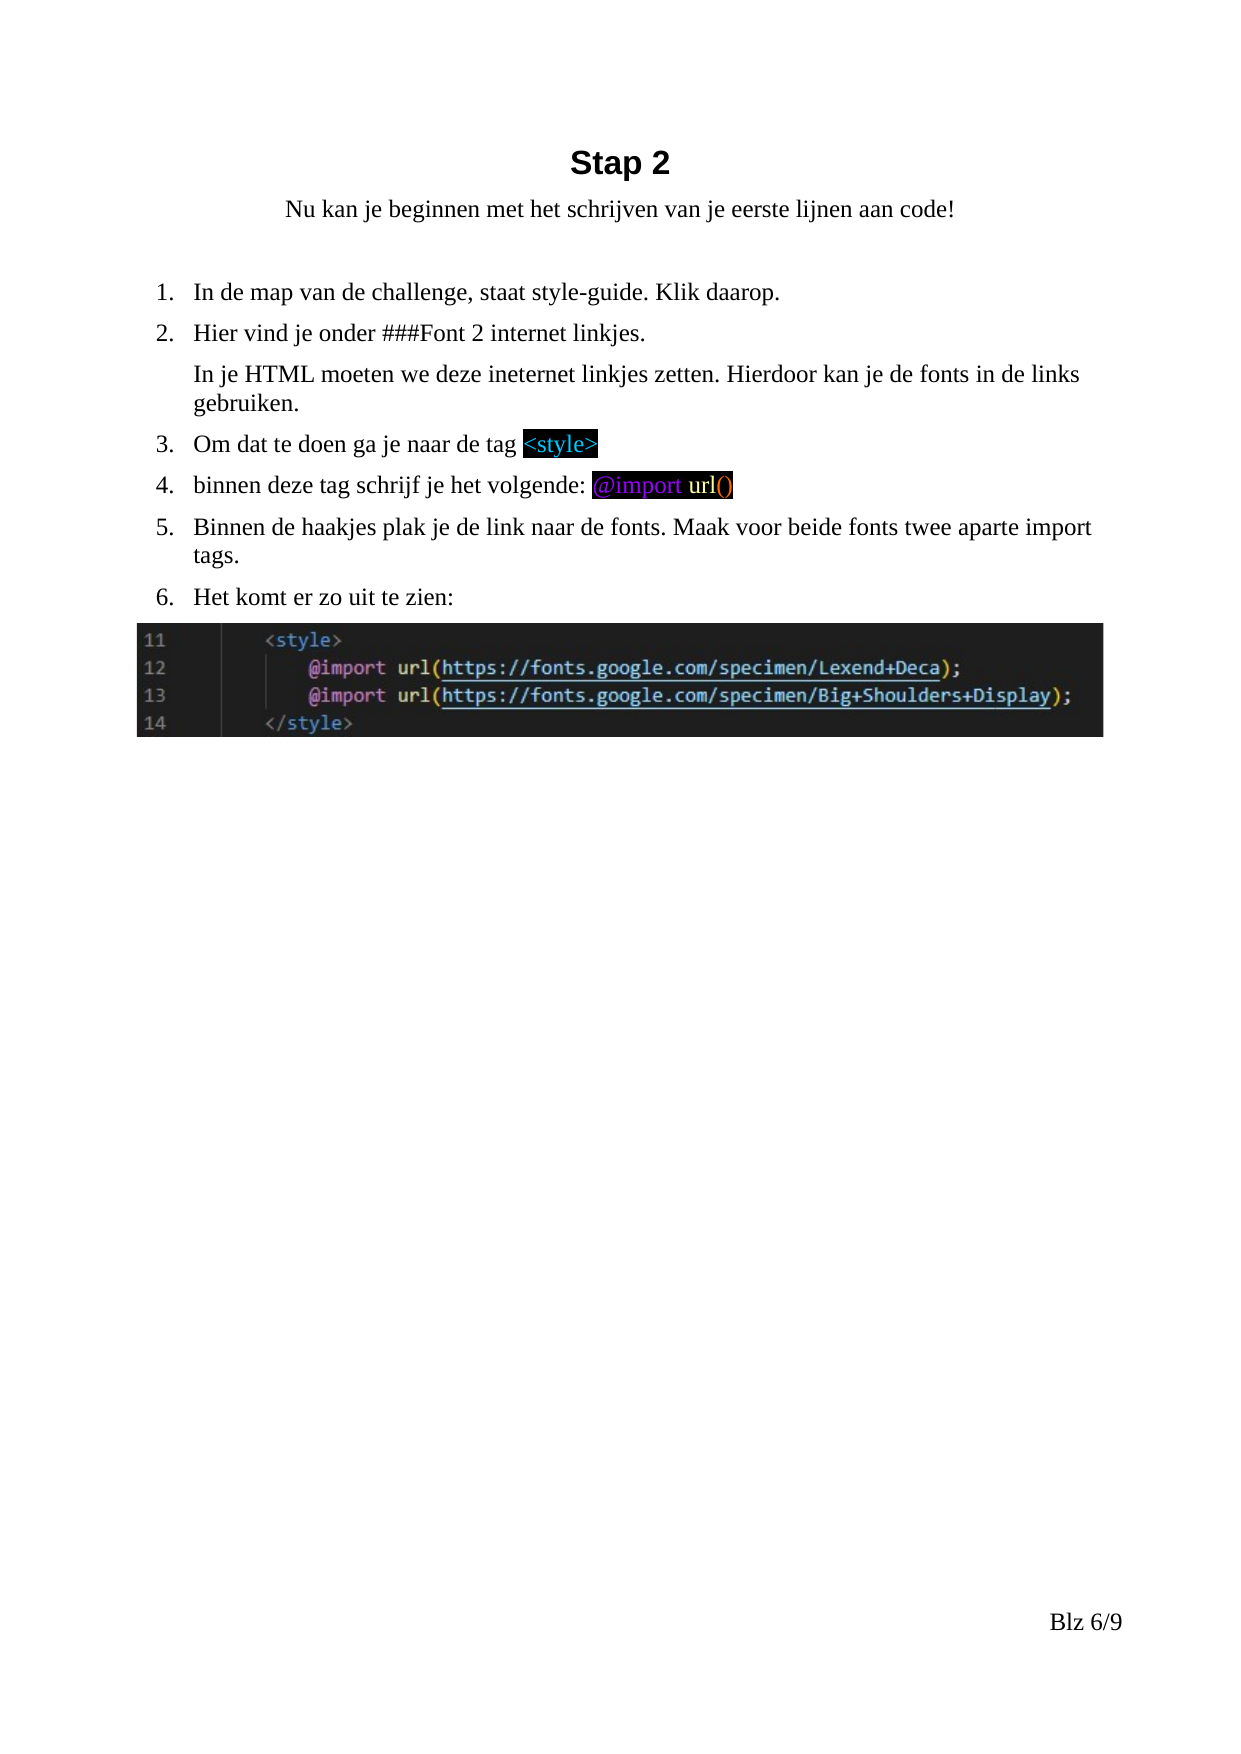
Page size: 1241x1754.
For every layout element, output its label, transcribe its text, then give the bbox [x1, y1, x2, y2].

picture [136, 623, 1104, 737]
list Binnen de haakjes plak je de link naar de fonts. Maak voor beide fonts twee aparte import tags. [156, 512, 1122, 569]
list binnen deze tag schrijf je het volgende: @import url() [156, 471, 1122, 499]
list Om dat te doen ga je naar de tag <style> [156, 429, 1122, 458]
list Het komt er zo uit te zien: [156, 582, 1122, 611]
subtitle Stap 2 [118, 143, 1122, 182]
list Hier vind je onder ###Font 2 internet linkjes. [156, 318, 1122, 347]
list In de map van de challenge, staat style-guide. Klik daarop. [156, 277, 1122, 306]
list In je HTML moeten we deze ineternet linkjes zetten. Hierdoor kan je de fonts in de links gebruiken. [156, 359, 1122, 417]
text Nu kan je beginnen met het schrijven van je eerste lijnen aan code! [118, 194, 1122, 223]
